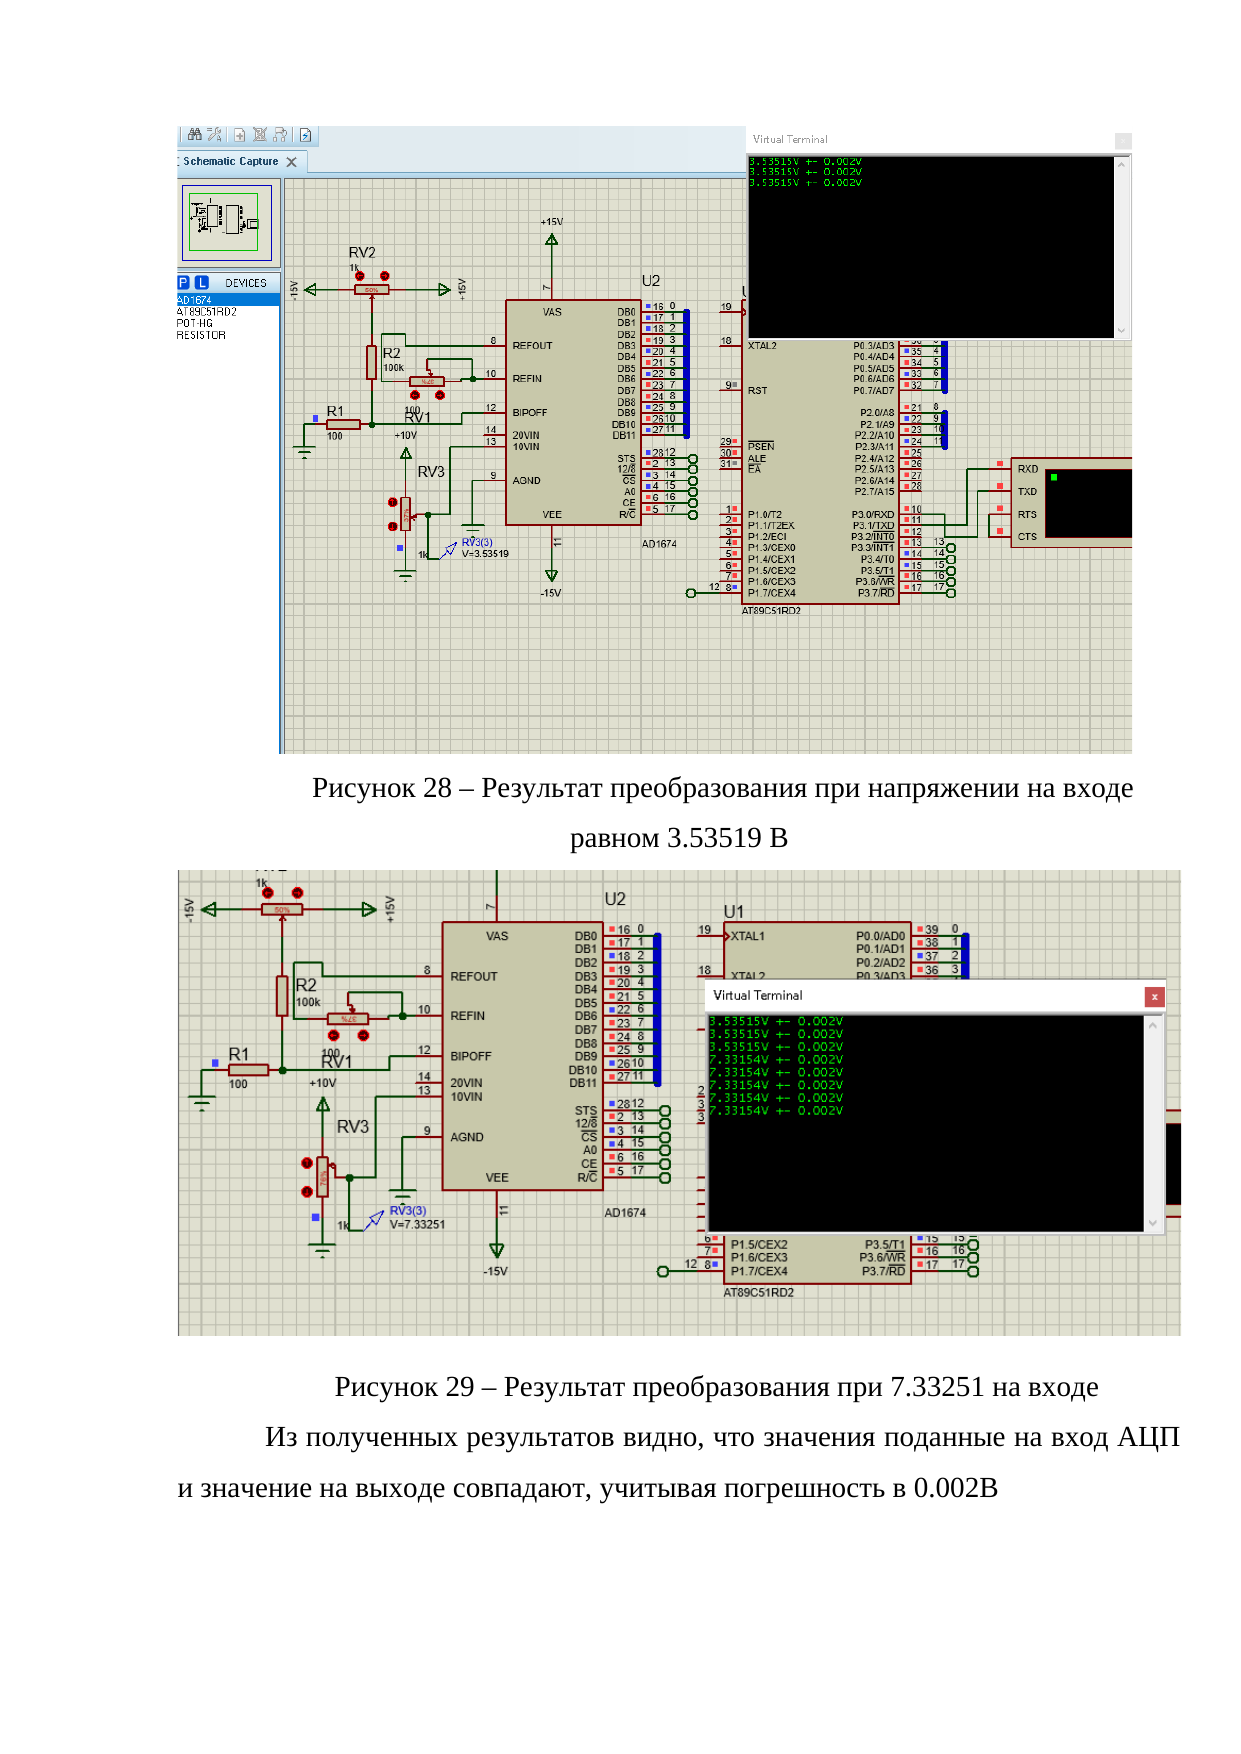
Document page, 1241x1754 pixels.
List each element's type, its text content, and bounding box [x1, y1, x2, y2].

text Рисунок 29 – Результат преобразования при 7.33251 на входе [177, 1336, 1181, 1403]
picture [177, 126, 1133, 754]
text Из полученных результатов видно, что значения поданные на вход АЦП и значение на выходе совпадают, учитывая погрешность в 0.002В [177, 1419, 1181, 1503]
text Рисунок 28 – Результат преобразования при напряжении на входе равном 3.53519 В [177, 118, 1181, 854]
picture [177, 870, 1182, 1336]
